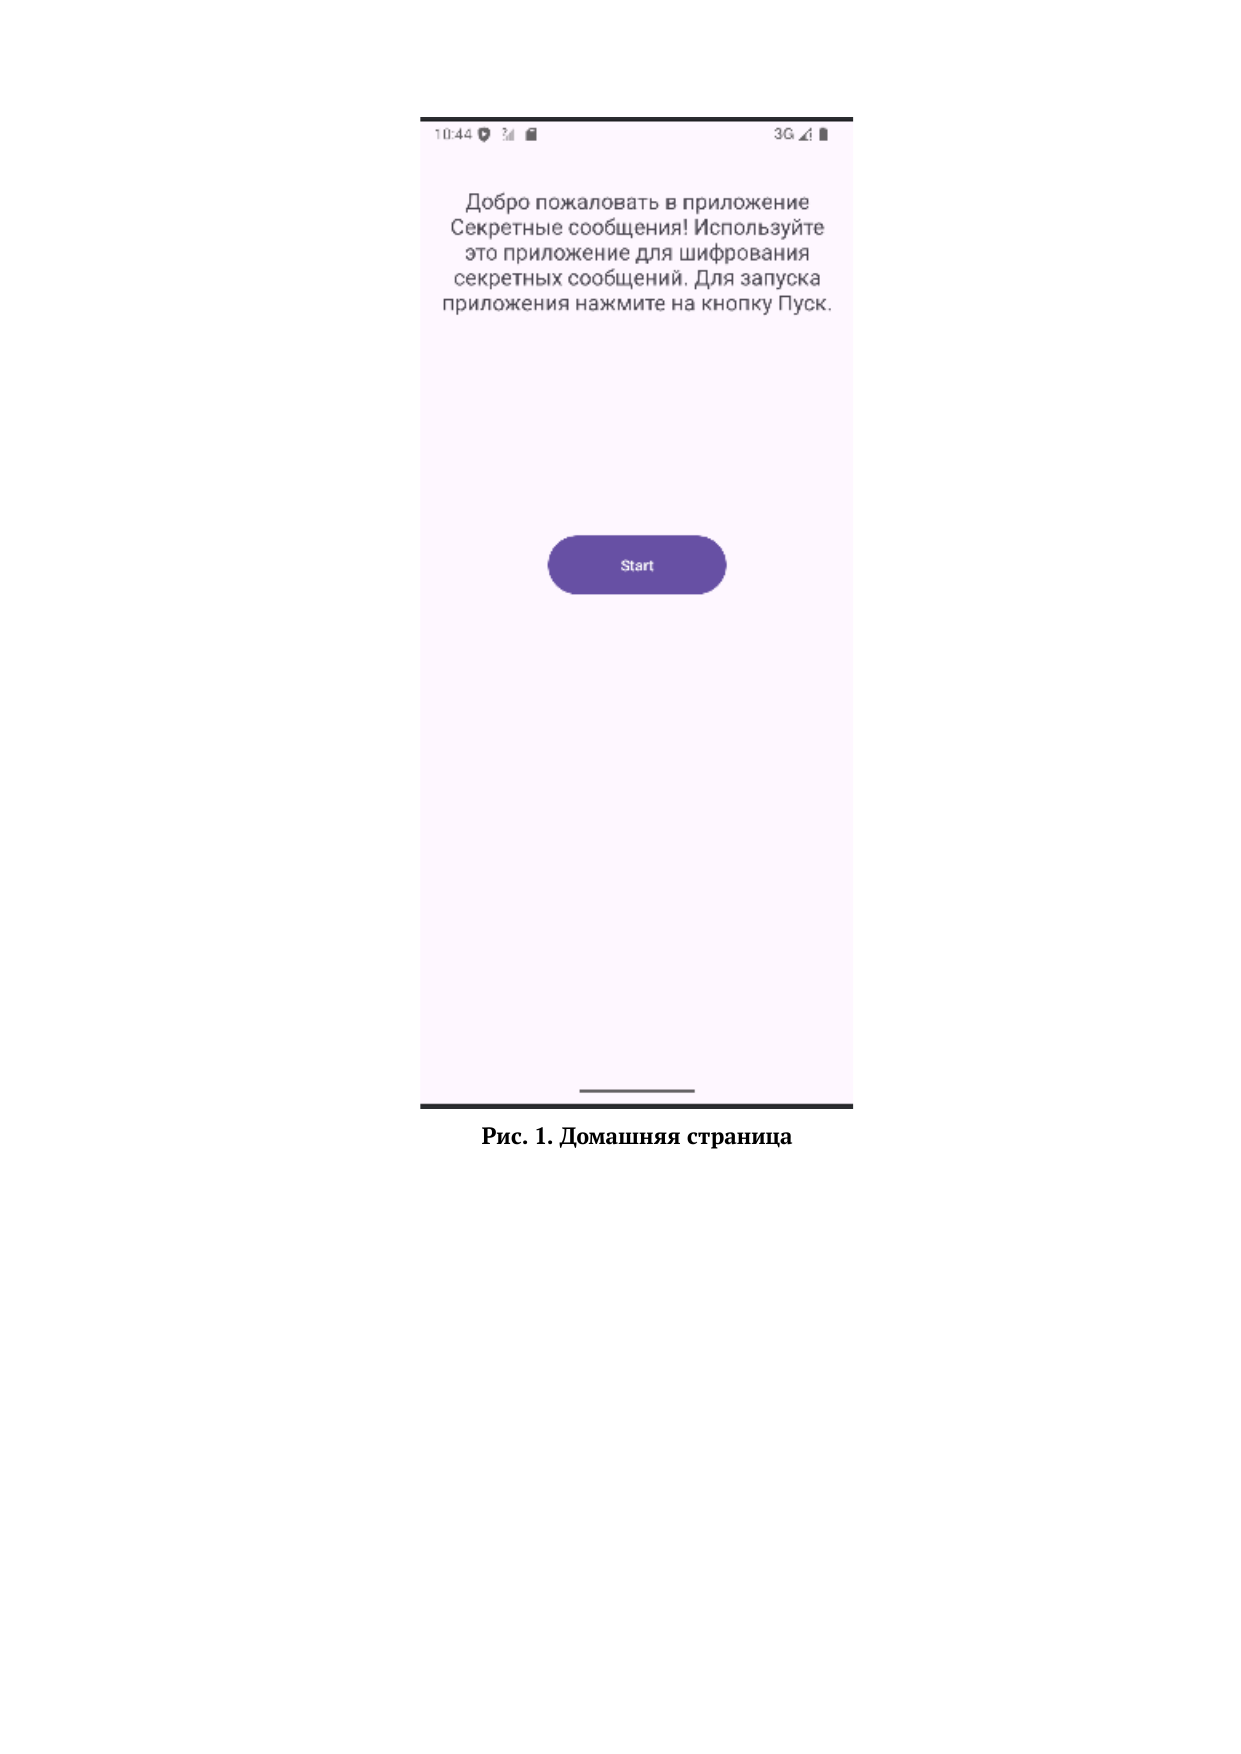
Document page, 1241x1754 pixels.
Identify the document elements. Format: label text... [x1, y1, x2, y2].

text Рис. 1. Домашняя страница [420, 1109, 853, 1150]
picture [420, 117, 854, 1109]
